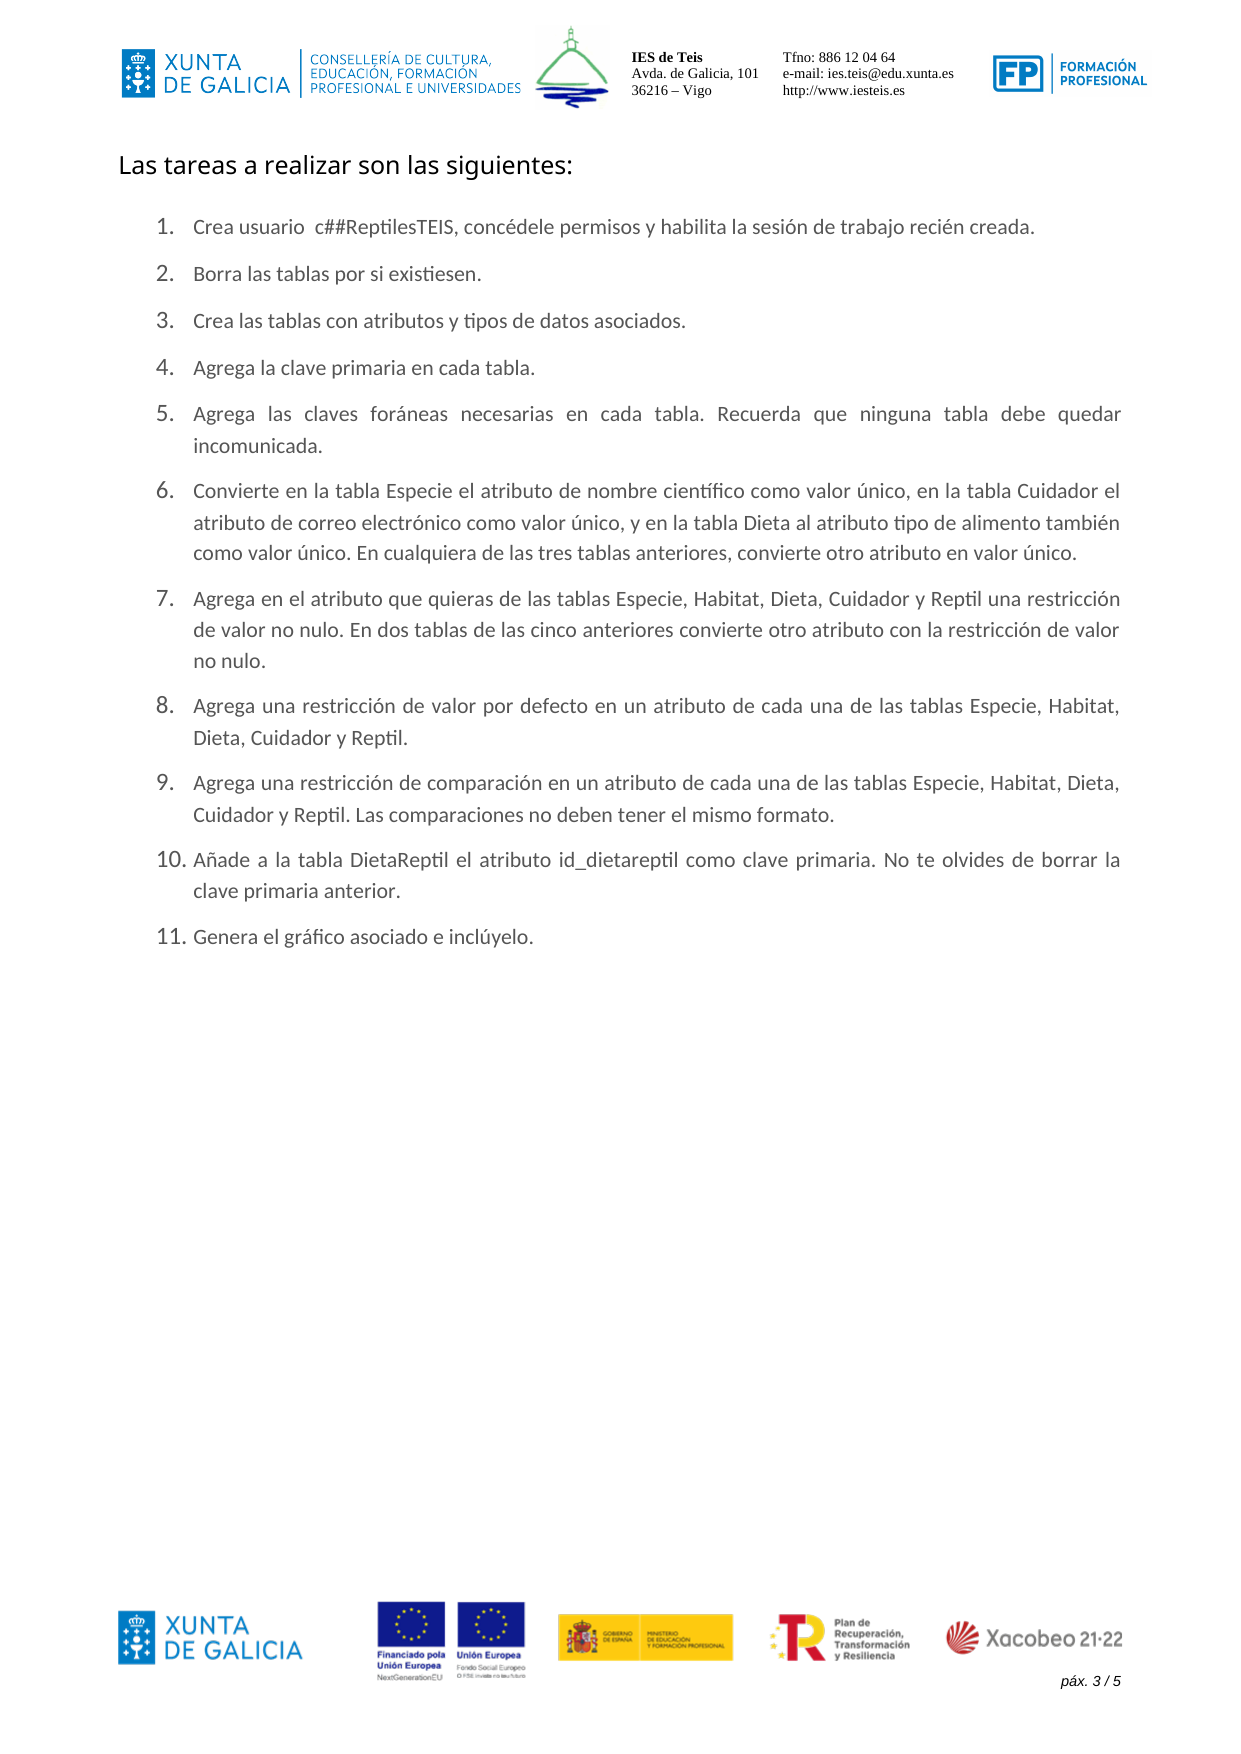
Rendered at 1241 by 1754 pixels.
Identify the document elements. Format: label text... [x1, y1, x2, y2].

text Las tareas a realizar son las siguientes: [118, 148, 1122, 182]
picture [989, 50, 1153, 97]
list Convierte en la tabla Especie el atributo de nombre científico como valor único, en la tabla Cuidador el atributo de correo electrónico como valor único, y en la tabla Dieta al atributo tipo de alimento también como valor único. En cualquiera de las tres tablas anteriores, convierte otro atributo en valor único. [156, 474, 1122, 566]
list Agrega la clave primaria en cada tabla. [156, 351, 1122, 381]
list Agrega una restricción de valor por defecto en un atributo de cada una de las tablas Especie, Habitat, Dieta, Cuidador y Reptil. [156, 689, 1122, 751]
list Crea las tablas con atributos y tipos de datos asociados. [156, 304, 1122, 334]
picture [121, 49, 521, 98]
list Agrega en el atributo que quieras de las tablas Especie, Habitat, Dieta, Cuidador y Reptil una restricción de valor no nulo. En dos tablas de las cinco anteriores convierte otro atributo con la restricción de valor no nulo. [156, 582, 1122, 674]
list Agrega las claves foráneas necesarias en cada tabla. Recuerda que ninguna tabla debe quedar incomunicada. [156, 397, 1122, 459]
list Borra las tablas por si existiesen. [156, 257, 1122, 288]
list Añade a la tabla DietaReptil el atributo id_dietareptil como clave primaria. No te olvides de borrar la clave primaria anterior. [156, 843, 1122, 904]
list Genera el gráfico asociado e inclúyelo. [156, 920, 1122, 951]
list Crea usuario c##ReptilesTEIS, concédele permisos y habilita la sesión de trabajo recién creada. [156, 210, 1122, 241]
picture [534, 25, 611, 110]
picture [118, 1591, 1123, 1687]
list Agrega una restricción de comparación en un atributo de cada una de las tablas Especie, Habitat, Dieta, Cuidador y Reptil. Las comparaciones no deben tener el mismo formato. [156, 766, 1122, 827]
